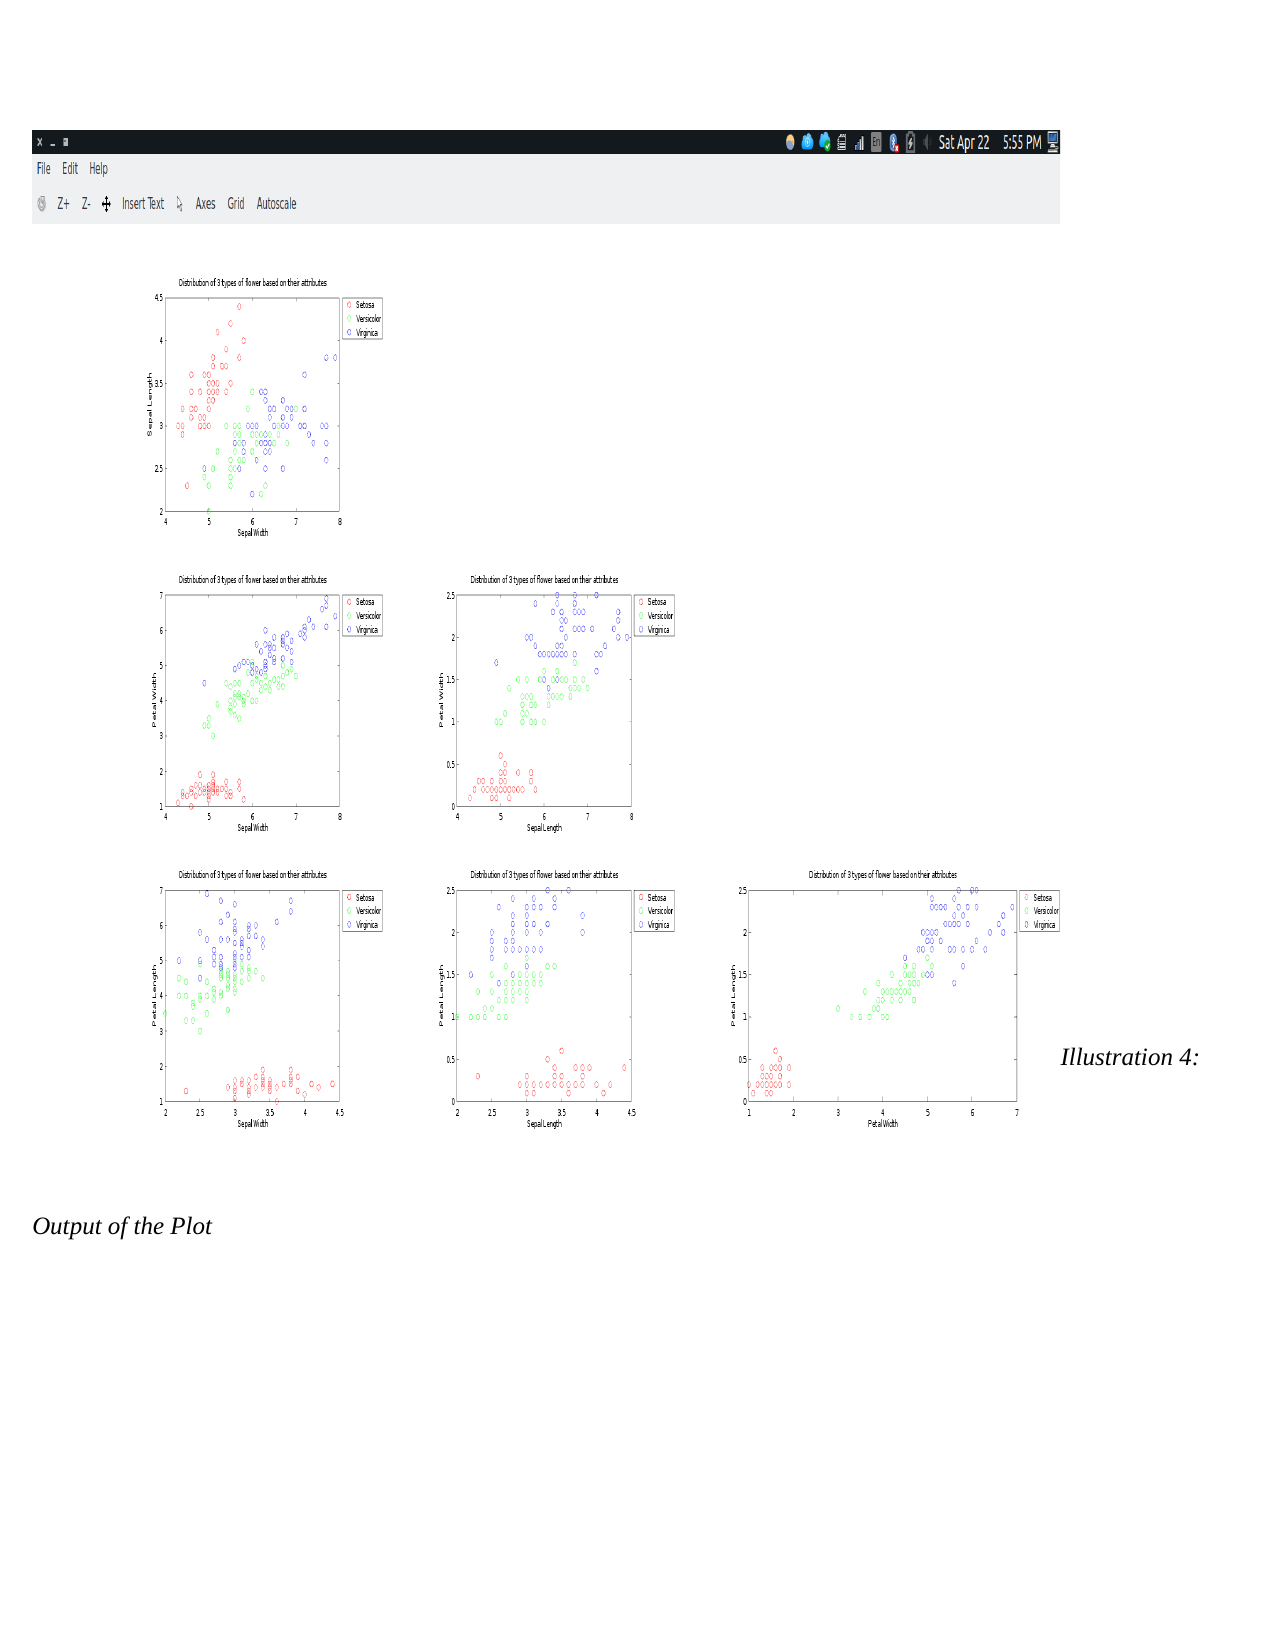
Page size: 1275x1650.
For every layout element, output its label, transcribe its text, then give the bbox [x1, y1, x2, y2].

picture [32, 130, 1061, 1211]
text Illustration 4: Output of the Plot [32, 131, 1243, 1240]
